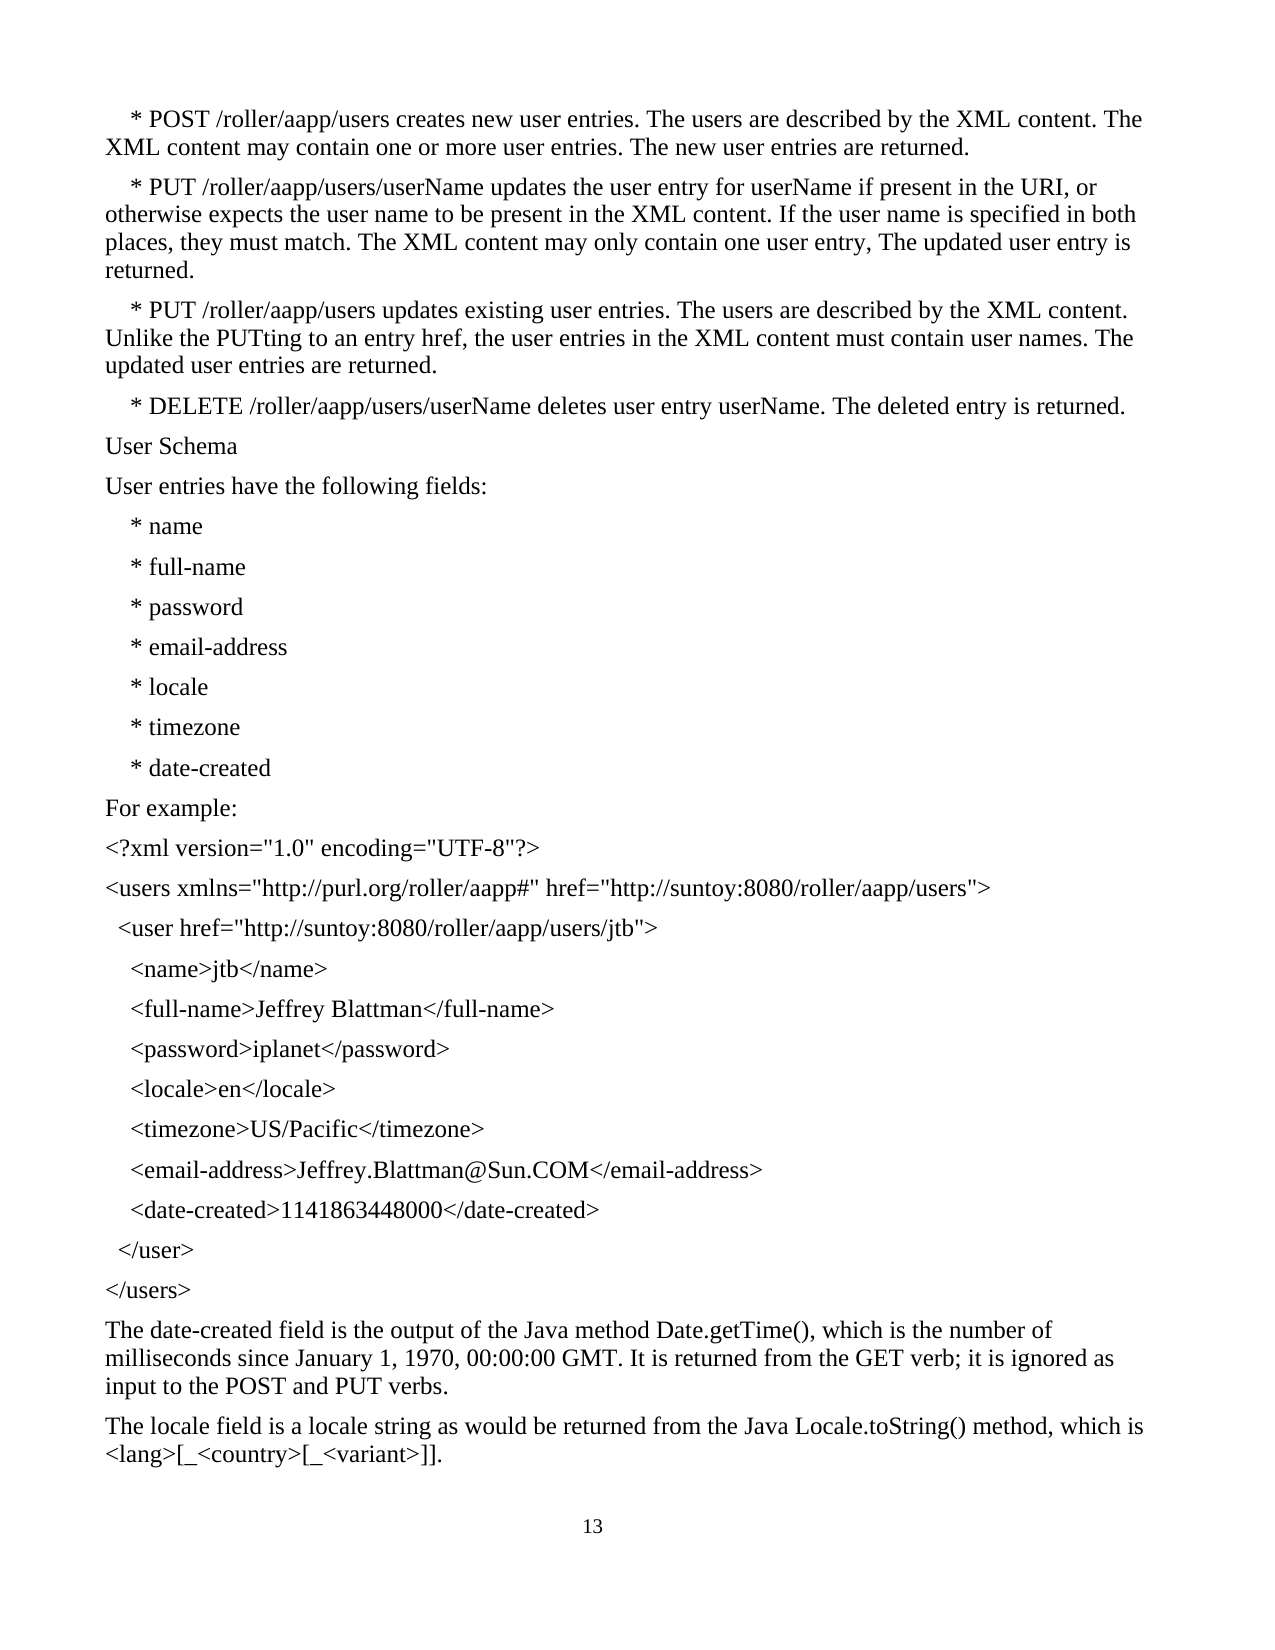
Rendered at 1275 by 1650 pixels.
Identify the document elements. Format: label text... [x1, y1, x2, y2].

text <user href="http://suntoy:8080/roller/aapp/users/jtb"> [105, 914, 1170, 942]
text </users> [105, 1276, 1170, 1304]
text User Schema [105, 432, 1170, 460]
text <password>iplanet</password> [105, 1035, 1170, 1063]
text <full-name>Jeffrey Blattman</full-name> [105, 995, 1170, 1023]
text The date-created field is the output of the Java method Date.getTime(), which is the number of milliseconds since January 1, 1970, 00:00:00 GMT. It is returned from the GET verb; it is ignored as input to the POST and PUT verbs. [105, 1317, 1170, 1400]
text * email-address [105, 633, 1170, 661]
text <locale>en</locale> [105, 1075, 1170, 1103]
text <users xmlns="http://purl.org/roller/aapp#" href="http://suntoy:8080/roller/aapp/users"> [105, 874, 1170, 902]
text <?xml version="1.0" encoding="UTF-8"?> [105, 834, 1170, 862]
text * locale [105, 673, 1170, 701]
text For example: [105, 794, 1170, 822]
text * name [105, 512, 1170, 540]
text * date-created [105, 754, 1170, 781]
text <timezone>US/Pacific</timezone> [105, 1116, 1170, 1143]
text User entries have the following fields: [105, 472, 1170, 500]
text <date-created>1141863448000</date-created> [105, 1196, 1170, 1224]
text * full-name [105, 553, 1170, 580]
text * PUT /roller/aapp/users/userName updates the user entry for userName if present in the URI, or otherwise expects the user name to be present in the XML content. If the user name is specified in both places, they must match. The XML content may only contain one user entry, The updated user entry is returned. [105, 173, 1170, 284]
text <name>jtb</name> [105, 955, 1170, 982]
text * timezone [105, 713, 1170, 741]
text </user> [105, 1236, 1170, 1264]
text * PUT /roller/aapp/users updates existing user entries. The users are described by the XML content. Unlike the PUTting to an entry href, the user entries in the XML content must contain user names. The updated user entries are returned. [105, 296, 1170, 379]
text * DELETE /roller/aapp/users/userName deletes user entry userName. The deleted entry is returned. [105, 392, 1170, 419]
text * password [105, 593, 1170, 621]
text * POST /roller/aapp/users creates new user entries. The users are described by the XML content. The XML content may contain one or more user entries. The new user entries are returned. [105, 105, 1170, 160]
text The locale field is a locale string as would be returned from the Java Locale.toString() method, which is <lang>[_<country>[_<variant>]]. [105, 1412, 1170, 1468]
text <email-address>Jeffrey.Blattman@Sun.COM</email-address> [105, 1156, 1170, 1183]
